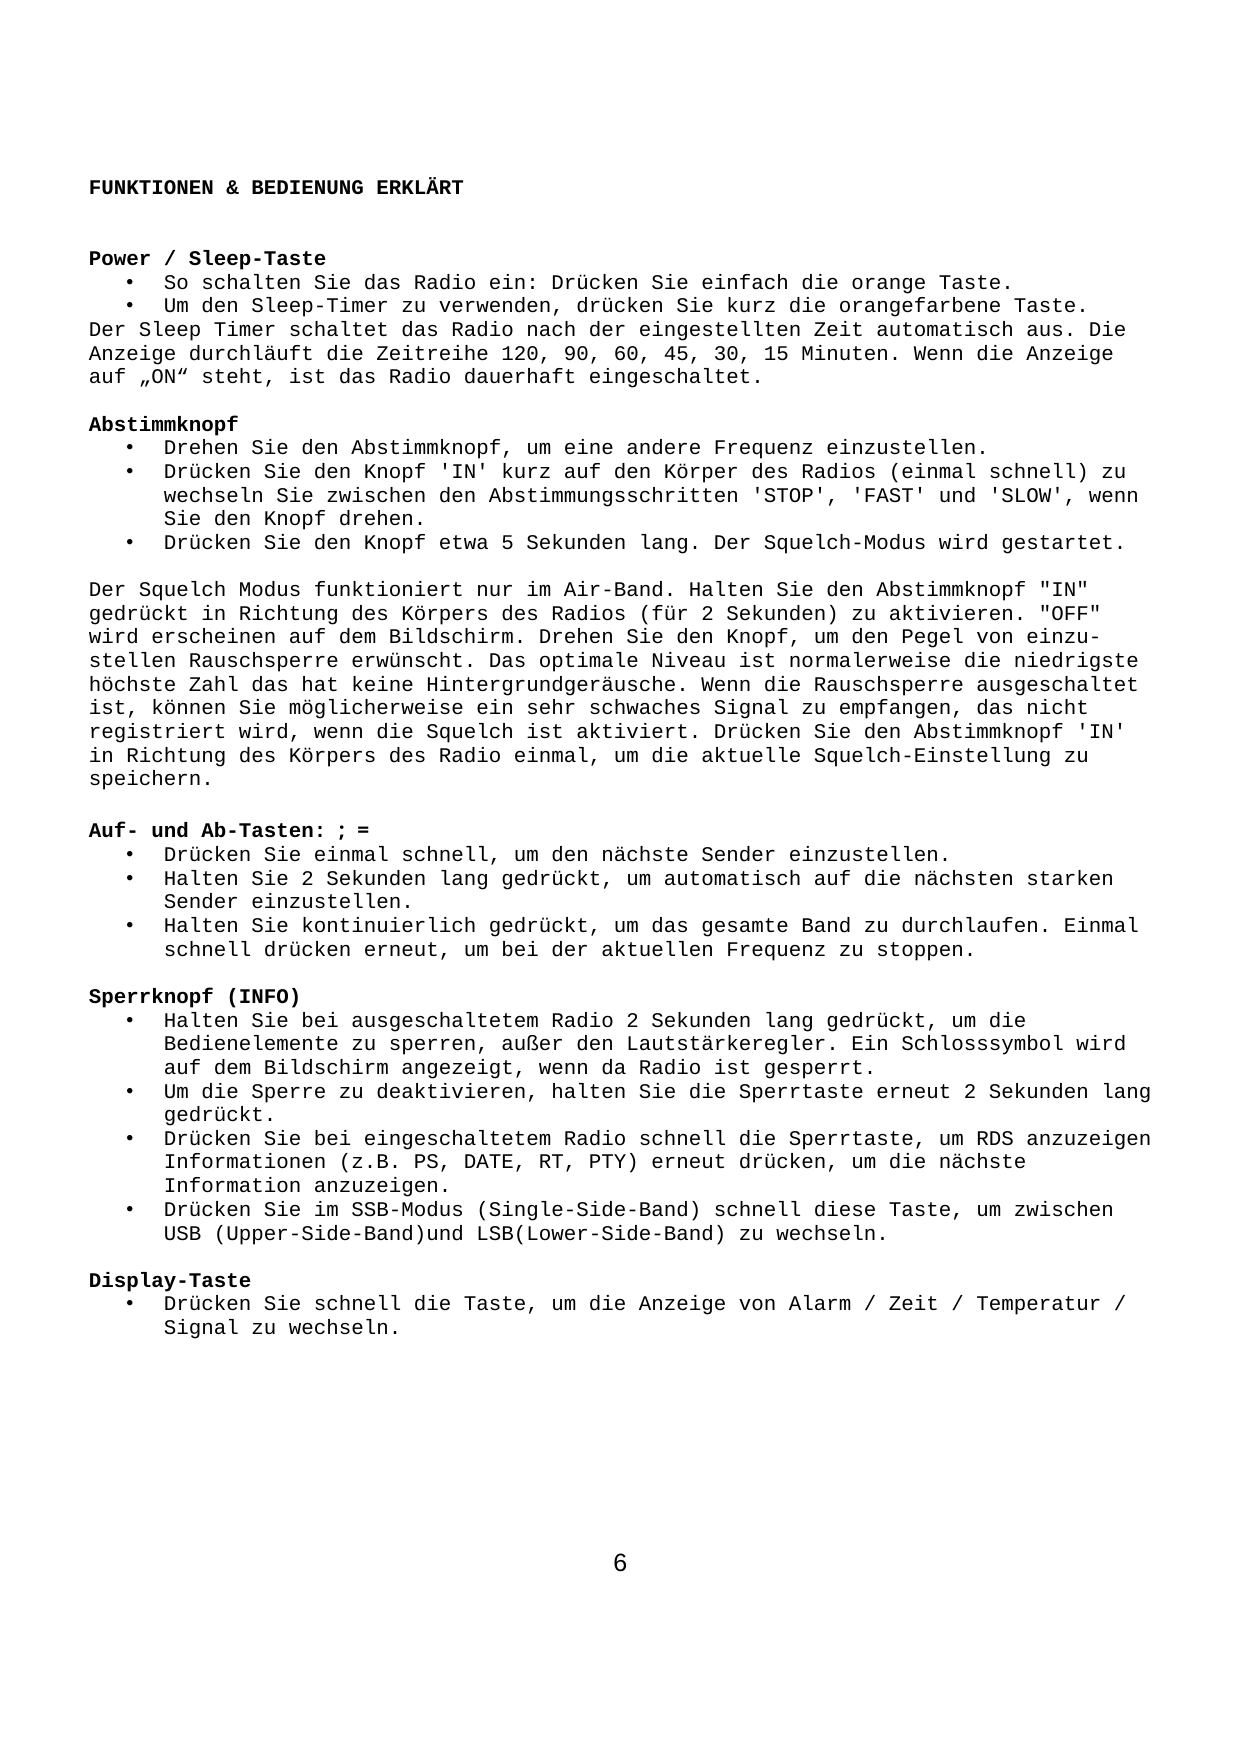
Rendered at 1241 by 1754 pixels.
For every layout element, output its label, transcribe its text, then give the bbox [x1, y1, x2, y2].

list Um den Sleep-Timer zu verwenden, drücken Sie kurz die orangefarbene Taste. [126, 295, 1152, 319]
text Auf- und Ab-Tasten: ; = [88, 816, 1152, 844]
text Sperrknopf (INFO) [88, 986, 1152, 1010]
list So schalten Sie das Radio ein: Drücken Sie einfach die orange Taste. [126, 272, 1152, 295]
list Drehen Sie den Abstimmknopf, um eine andere Frequenz einzustellen. [126, 437, 1152, 461]
list Um die Sperre zu deaktivieren, halten Sie die Sperrtaste erneut 2 Sekunden lang gedrückt. [126, 1081, 1152, 1128]
list Drücken Sie im SSB-Modus (Single-Side-Band) schnell diese Taste, um zwischen USB (Upper-Side-Band)und LSB(Lower-Side-Band) zu wechseln. [126, 1199, 1152, 1246]
text Abstimmknopf [88, 414, 1152, 437]
list Drücken Sie einmal schnell, um den nächste Sender einzustellen. [126, 844, 1152, 868]
list Drücken Sie bei eingeschaltetem Radio schnell die Sperrtaste, um RDS anzuzeigen Informationen (z.B. PS, DATE, RT, PTY) erneut drücken, um die nächste Information anzu­zeigen. [126, 1128, 1152, 1199]
list Drücken Sie schnell die Taste, um die Anzeige von Alarm / Zeit / Temperatur / Signal zu wechseln. [126, 1293, 1152, 1341]
text FUNKTIONEN & BEDIENUNG ERKLÄRT [88, 177, 1152, 201]
list Halten Sie 2 Sekunden lang gedrückt, um automatisch auf die nächsten starken Sender einzustellen. [126, 868, 1152, 915]
text Der Sleep Timer schaltet das Radio nach der eingestellten Zeit automatisch aus. Die Anzeige durchläuft die Zeitreihe 120, 90, 60, 45, 30, 15 Minuten. Wenn die Anzeige auf „ON“ steht, ist das Radio dauerhaft eingeschaltet. [88, 319, 1152, 390]
list Drücken Sie den Knopf 'IN' kurz auf den Körper des Radios (einmal schnell) zu wechseln Sie zwischen den Abstimmungsschritten 'STOP', 'FAST' und 'SLOW', wenn Sie den Knopf drehen. [126, 461, 1152, 532]
text Der Squelch Modus funktioniert nur im Air-Band. Halten Sie den Abstimmknopf "IN" gedrückt in Richtung des Körpers des Radios (für 2 Sekunden) zu aktivieren. "OFF" wird erscheinen auf dem Bildschirm. Drehen Sie den Knopf, um den Pegel von ein­zu­stellen Rauschsperre erwünscht. Das optimale Niveau ist normalerweise die niedrigste höchste Zahl das hat keine Hintergrundgeräusche. Wenn die Rauschsperre ausgeschaltet ist, können Sie möglicherweise ein sehr schwaches Signal zu empfangen, das nicht registriert wird, wenn die Squelch ist aktiviert. Drücken Sie den Abstimmknopf 'IN' in Richtung des Körpers des Radio einmal, um die aktuelle Squelch-Einstellung zu speichern. [88, 579, 1152, 792]
list Drücken Sie den Knopf etwa 5 Sekunden lang. Der Squelch-Modus wird gestartet. [126, 532, 1152, 579]
text Display-Taste [88, 1270, 1152, 1293]
list Halten Sie bei ausgeschaltetem Radio 2 Sekunden lang gedrückt, um die Bedienelemente zu sperren, außer den Lautstärkeregler. Ein Schlosssymbol wird auf dem Bildschirm angezeigt, wenn da Radio ist gesperrt. [126, 1010, 1152, 1081]
text Power / Sleep-Taste [88, 248, 1152, 272]
list Halten Sie kontinuierlich gedrückt, um das gesamte Band zu durchlaufen. Einmal schnell drücken erneut, um bei der aktuellen Frequenz zu stoppen. [126, 915, 1152, 962]
